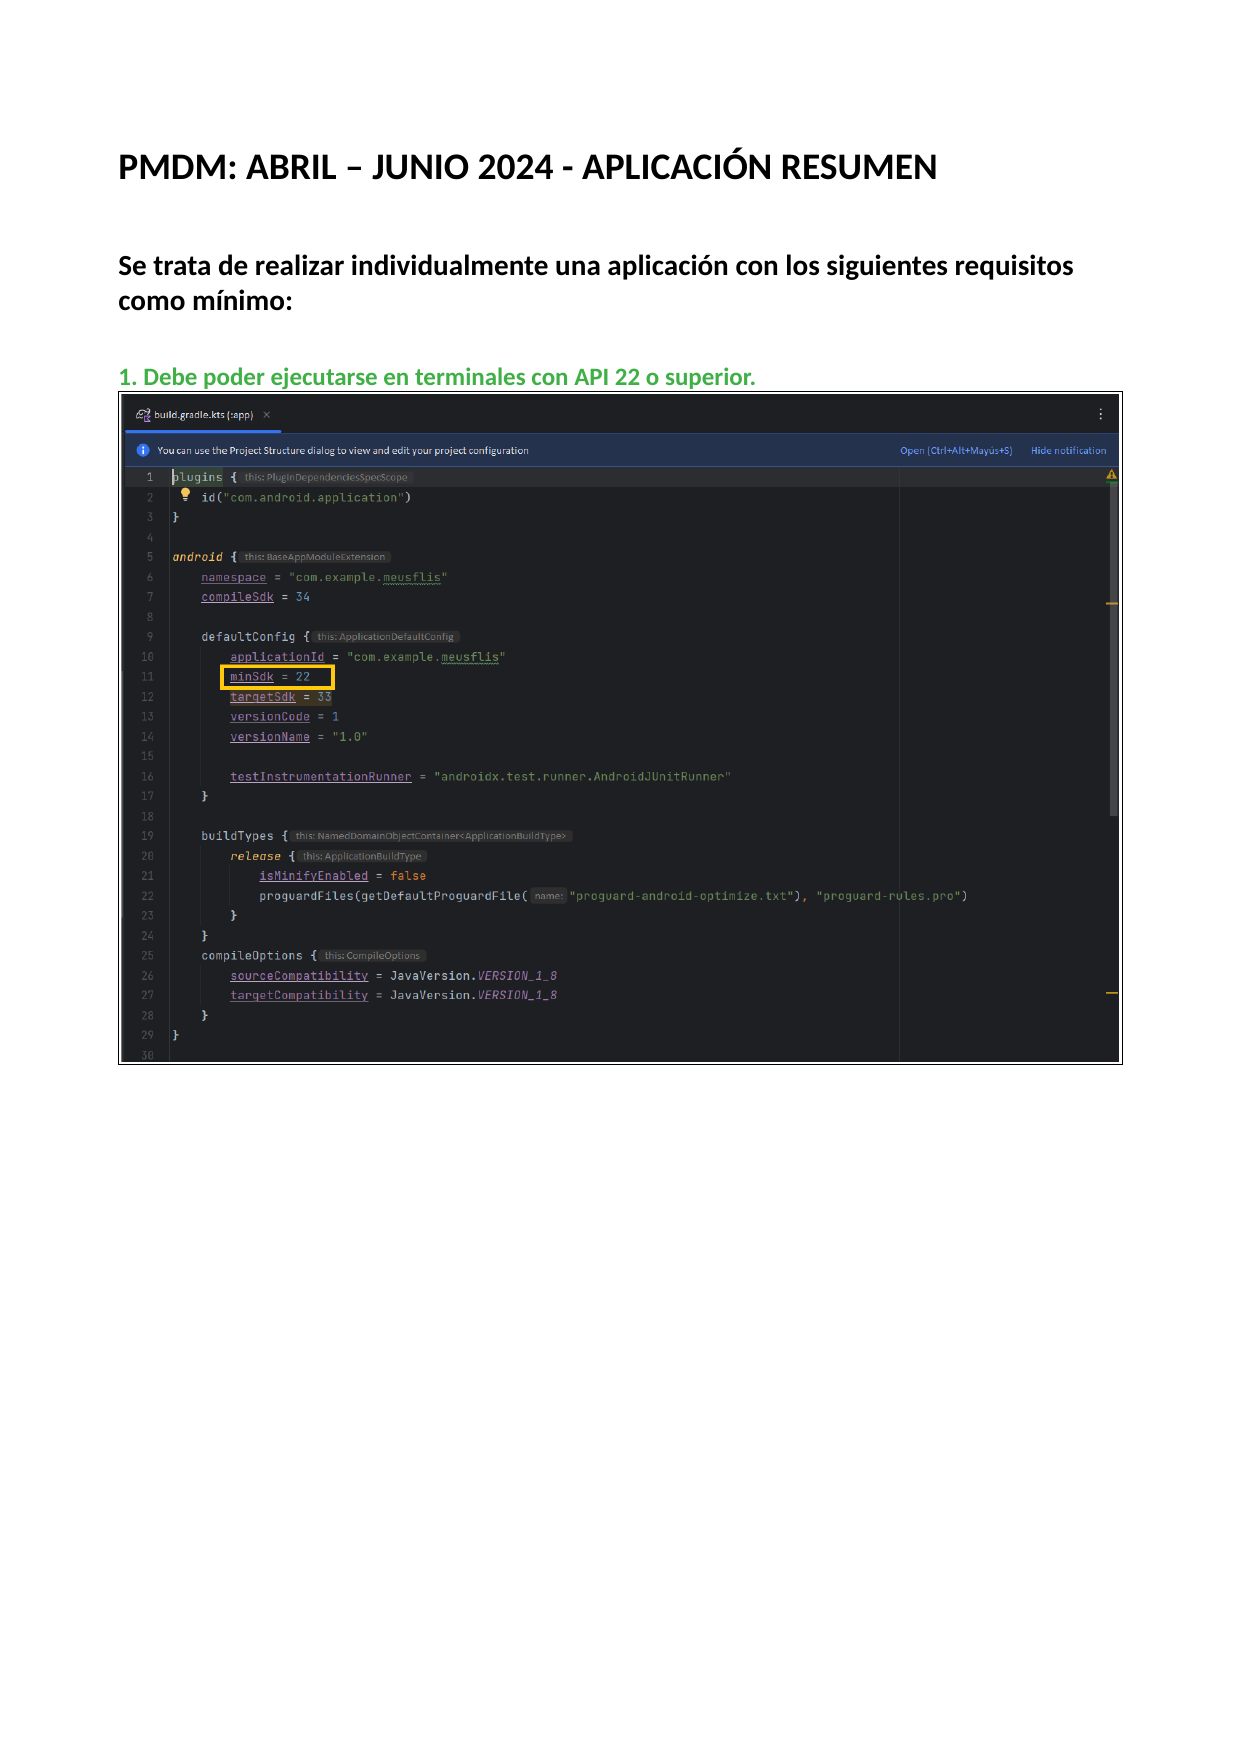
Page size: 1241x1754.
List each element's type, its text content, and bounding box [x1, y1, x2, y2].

subtitle PMDM: ABRIL – JUNIO 2024 - APLICACIÓN RESUMEN [118, 143, 1122, 189]
subtitle Se trata de realizar individualmente una aplicación con los siguientes requisitos como mínimo: [118, 247, 1122, 318]
picture [121, 394, 1119, 1062]
text 1. Debe poder ejecutarse en terminales con API 22 o superior. [118, 361, 1122, 391]
